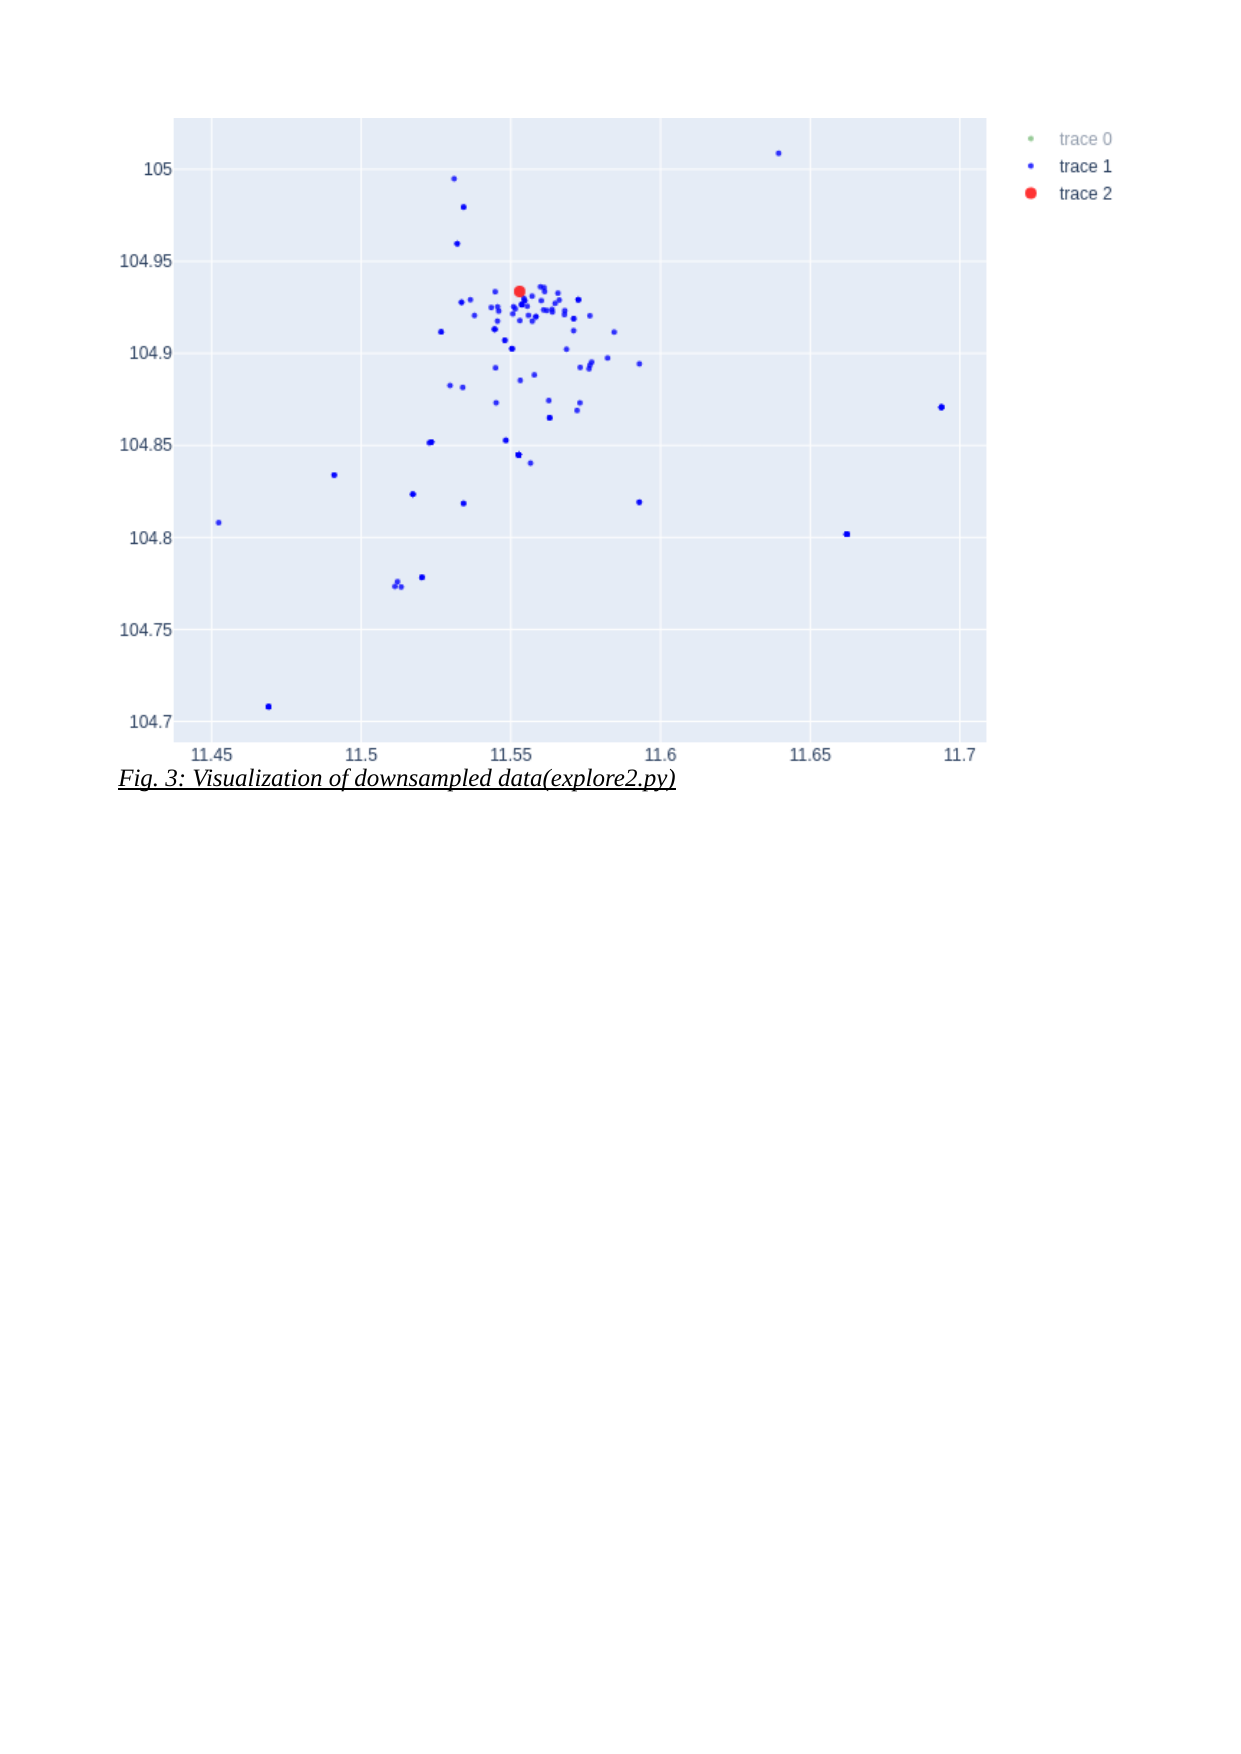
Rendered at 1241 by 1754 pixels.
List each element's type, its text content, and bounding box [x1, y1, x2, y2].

text Fig. 3: Visualization of downsampled data(explore2.py) [118, 764, 1122, 792]
picture [118, 118, 1123, 764]
